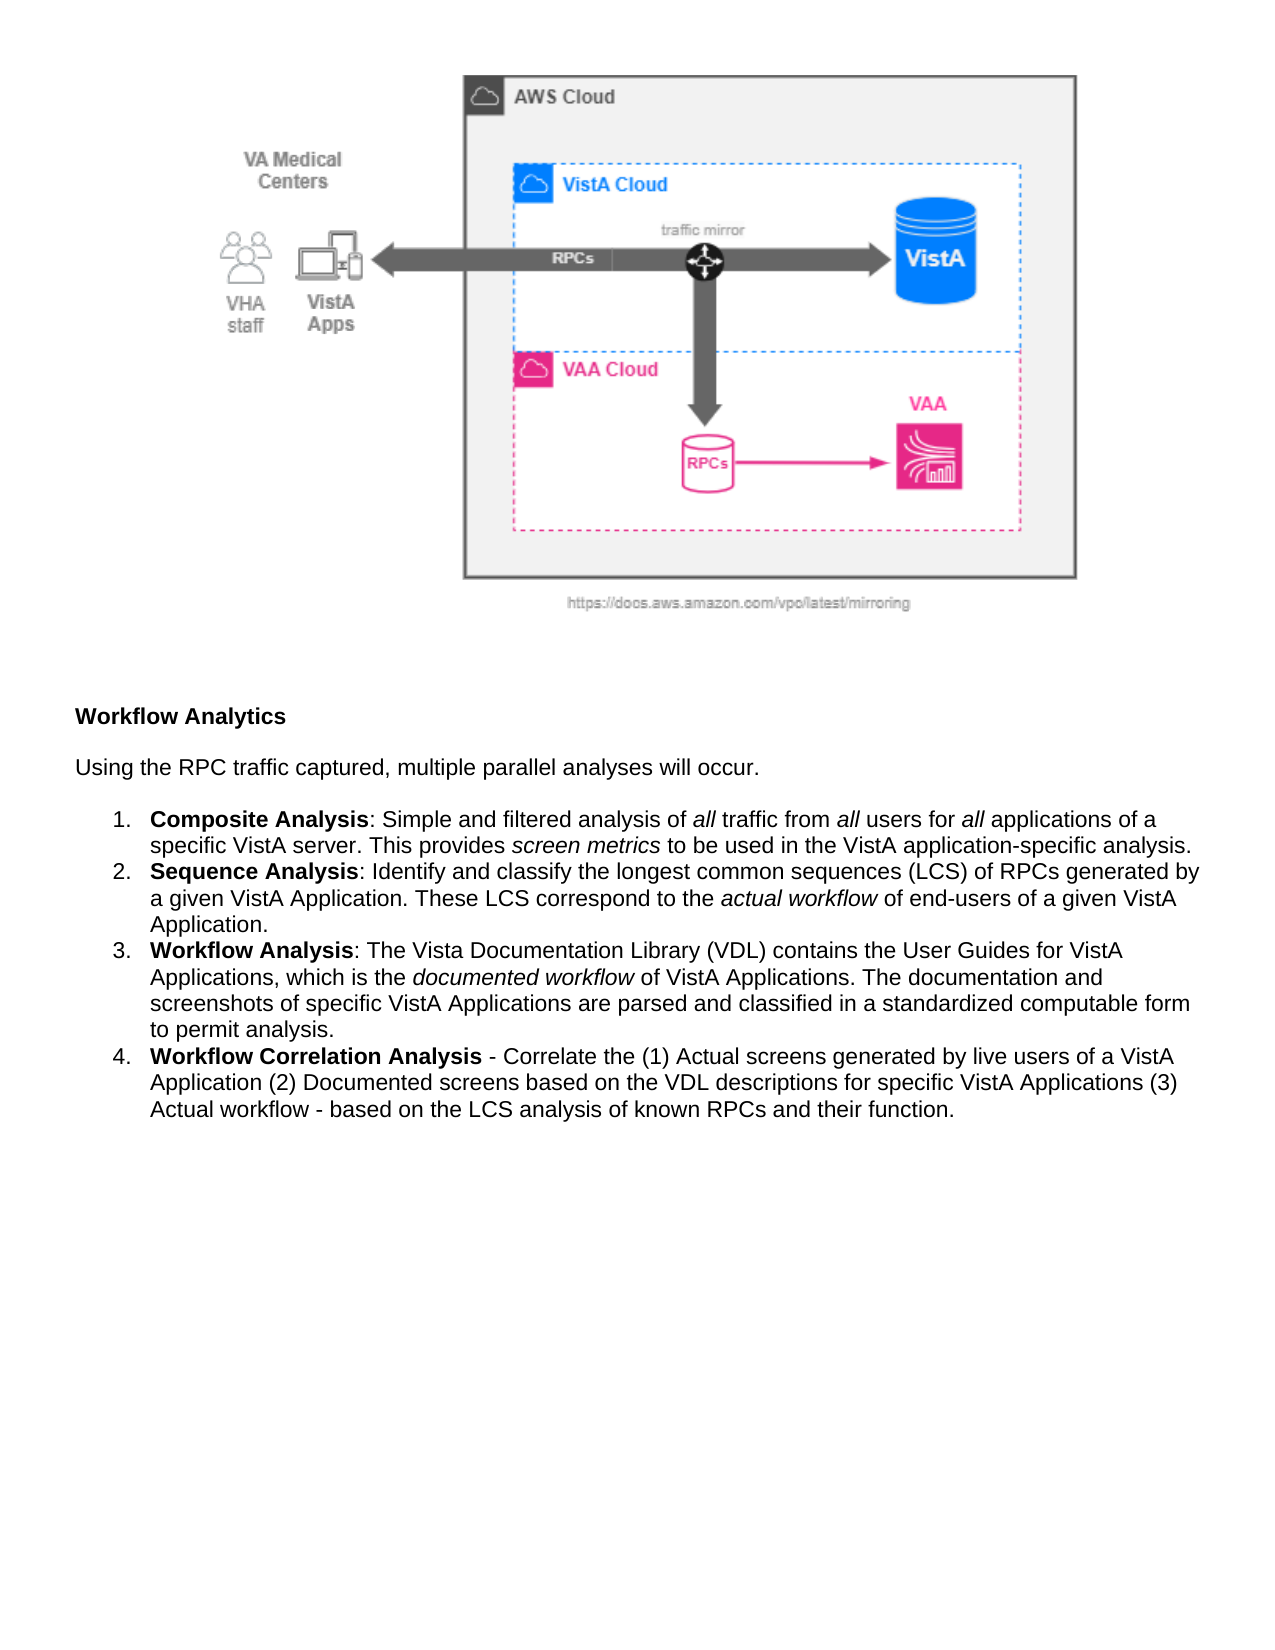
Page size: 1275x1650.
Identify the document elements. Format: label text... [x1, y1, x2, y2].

text Using the RPC traffic captured, multiple parallel analyses will occur. [75, 754, 1200, 781]
list Workflow Analysis: The Vista Documentation Library (VDL) contains the User Guides for VistA Applications, which is the documented workflow of VistA Applications. The documentation and screenshots of specific VistA Applications are parsed and classified in a standardized computable form to permit analysis. [112, 937, 1200, 1043]
subtitle Workflow Analytics [75, 703, 1200, 729]
picture [197, 75, 1078, 627]
list Workflow Correlation Analysis - Correlate the (1) Actual screens generated by live users of a VistA Application (2) Documented screens based on the VDL descriptions for specific VistA Applications (3) Actual workflow - based on the LCS analysis of known RPCs and their function. [112, 1043, 1200, 1122]
list Sequence Analysis: Identify and classify the longest common sequences (LCS) of RPCs generated by a given VistA Application. These LCS correspond to the actual workflow of end-users of a given VistA Application. [112, 858, 1200, 937]
list Composite Analysis: Simple and filtered analysis of all traffic from all users for all applications of a specific VistA server. This provides screen metrics to be used in the VistA application-specific analysis. [112, 806, 1200, 858]
